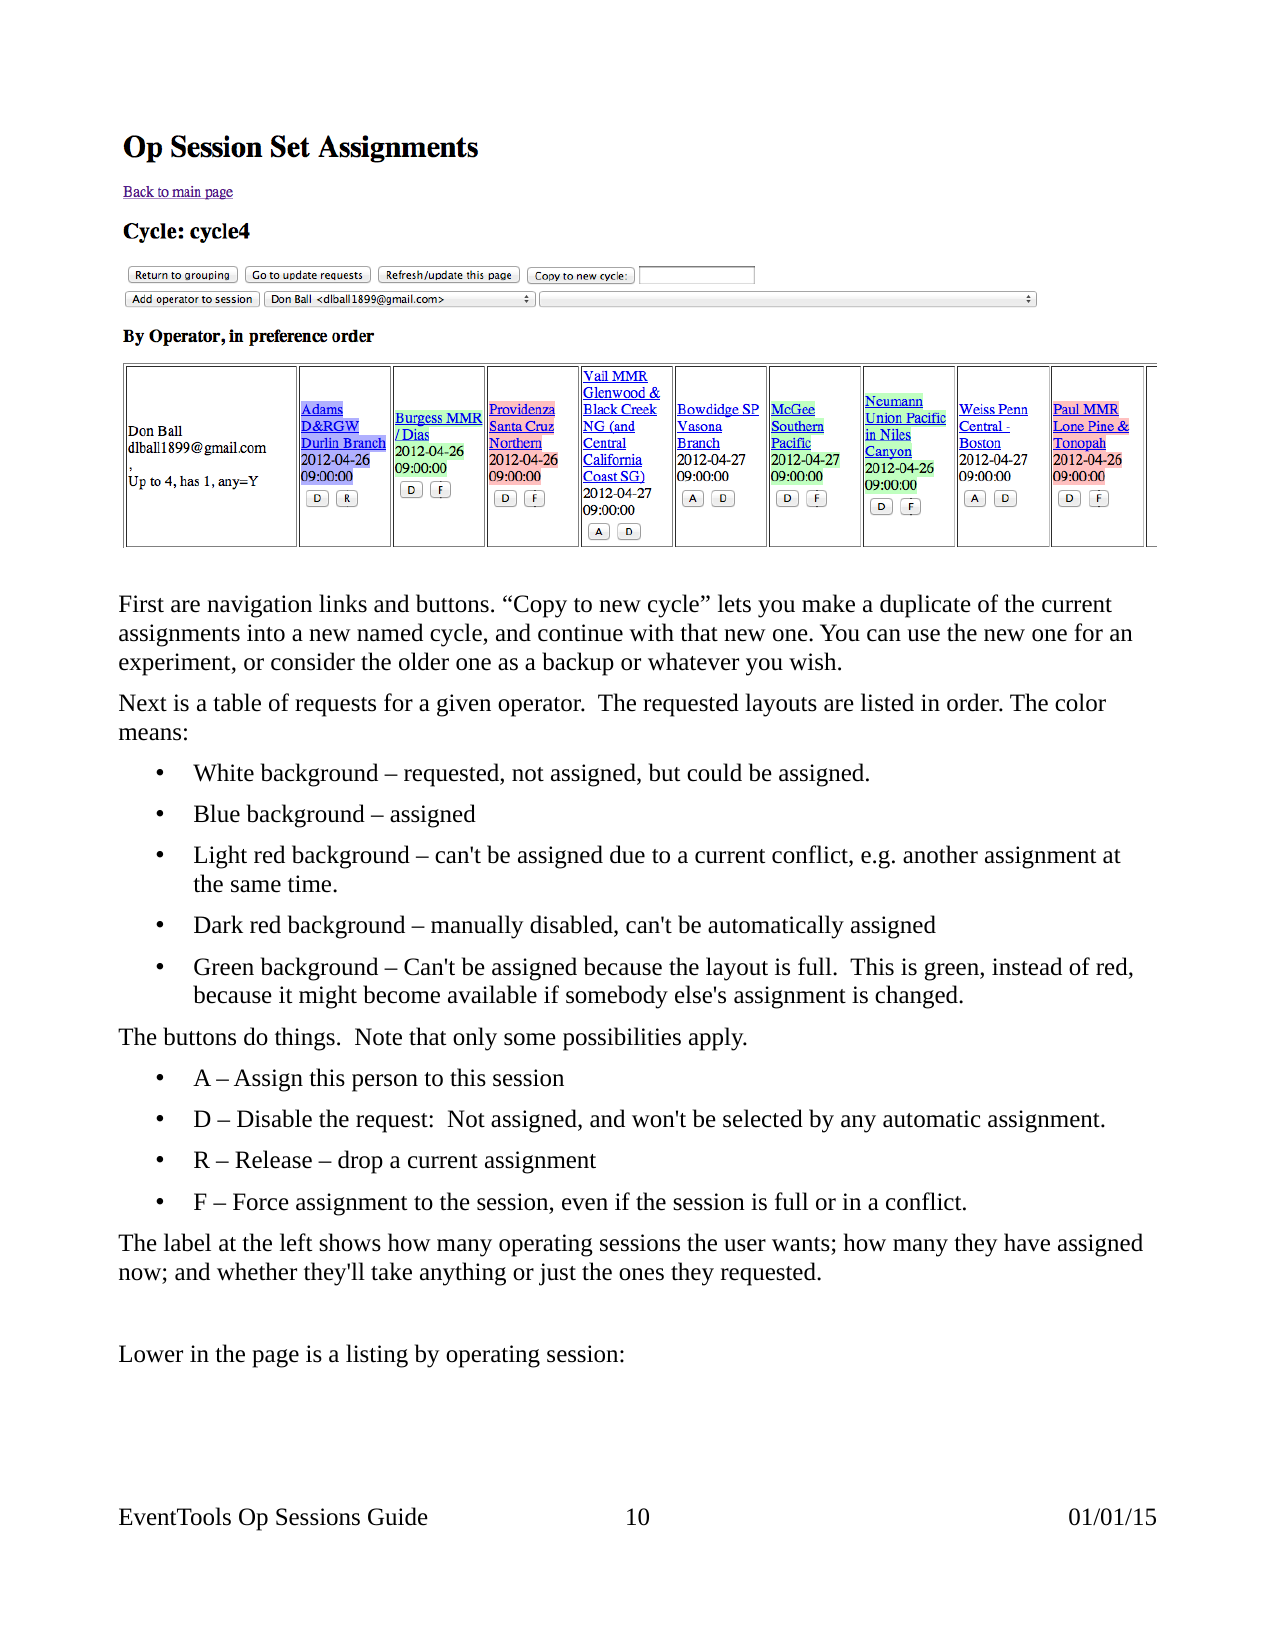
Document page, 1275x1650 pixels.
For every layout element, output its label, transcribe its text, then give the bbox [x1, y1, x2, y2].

list Blue background – assigned [156, 799, 1157, 828]
list Light red background – can't be assigned due to a current conflict, e.g. another assignment at the same time. [156, 841, 1157, 898]
text Next is a table of requests for a given operator. The requested layouts are listed in order. The color means: [118, 688, 1157, 746]
list R – Release – drop a current assignment [156, 1146, 1157, 1174]
list Green background – Can't be assigned because the layout is full. This is green, instead of red, because it might become available if somebody else's assignment is changed. [156, 952, 1157, 1009]
list Dark red background – manually disabled, can't be automatically assigned [156, 911, 1157, 939]
list F – Force assignment to the session, even if the session is full or in a conflict. [156, 1187, 1157, 1216]
text The label at the left shows how many operating sessions the user wants; how many they have assigned now; and whether they'll take anything or just the ones they requested. [118, 1228, 1157, 1286]
picture [118, 118, 1157, 548]
list A – Assign this person to this session [156, 1063, 1157, 1092]
text Lower in the page is a listing by operating session: [118, 1339, 1157, 1368]
text First are navigation links and buttons. “Copy to new cycle” lets you make a duplicate of the current assignments into a new named cycle, and continue with that new one. You can use the new one for an experiment, or consider the older one as a backup or whatever you wish. [118, 589, 1157, 676]
list White background – requested, not assigned, but could be assigned. [156, 758, 1157, 787]
text The buttons do things. Note that only some possibilities apply. [118, 1022, 1157, 1051]
list D – Disable the request: Not assigned, and won't be selected by any automatic assignment. [156, 1104, 1157, 1133]
